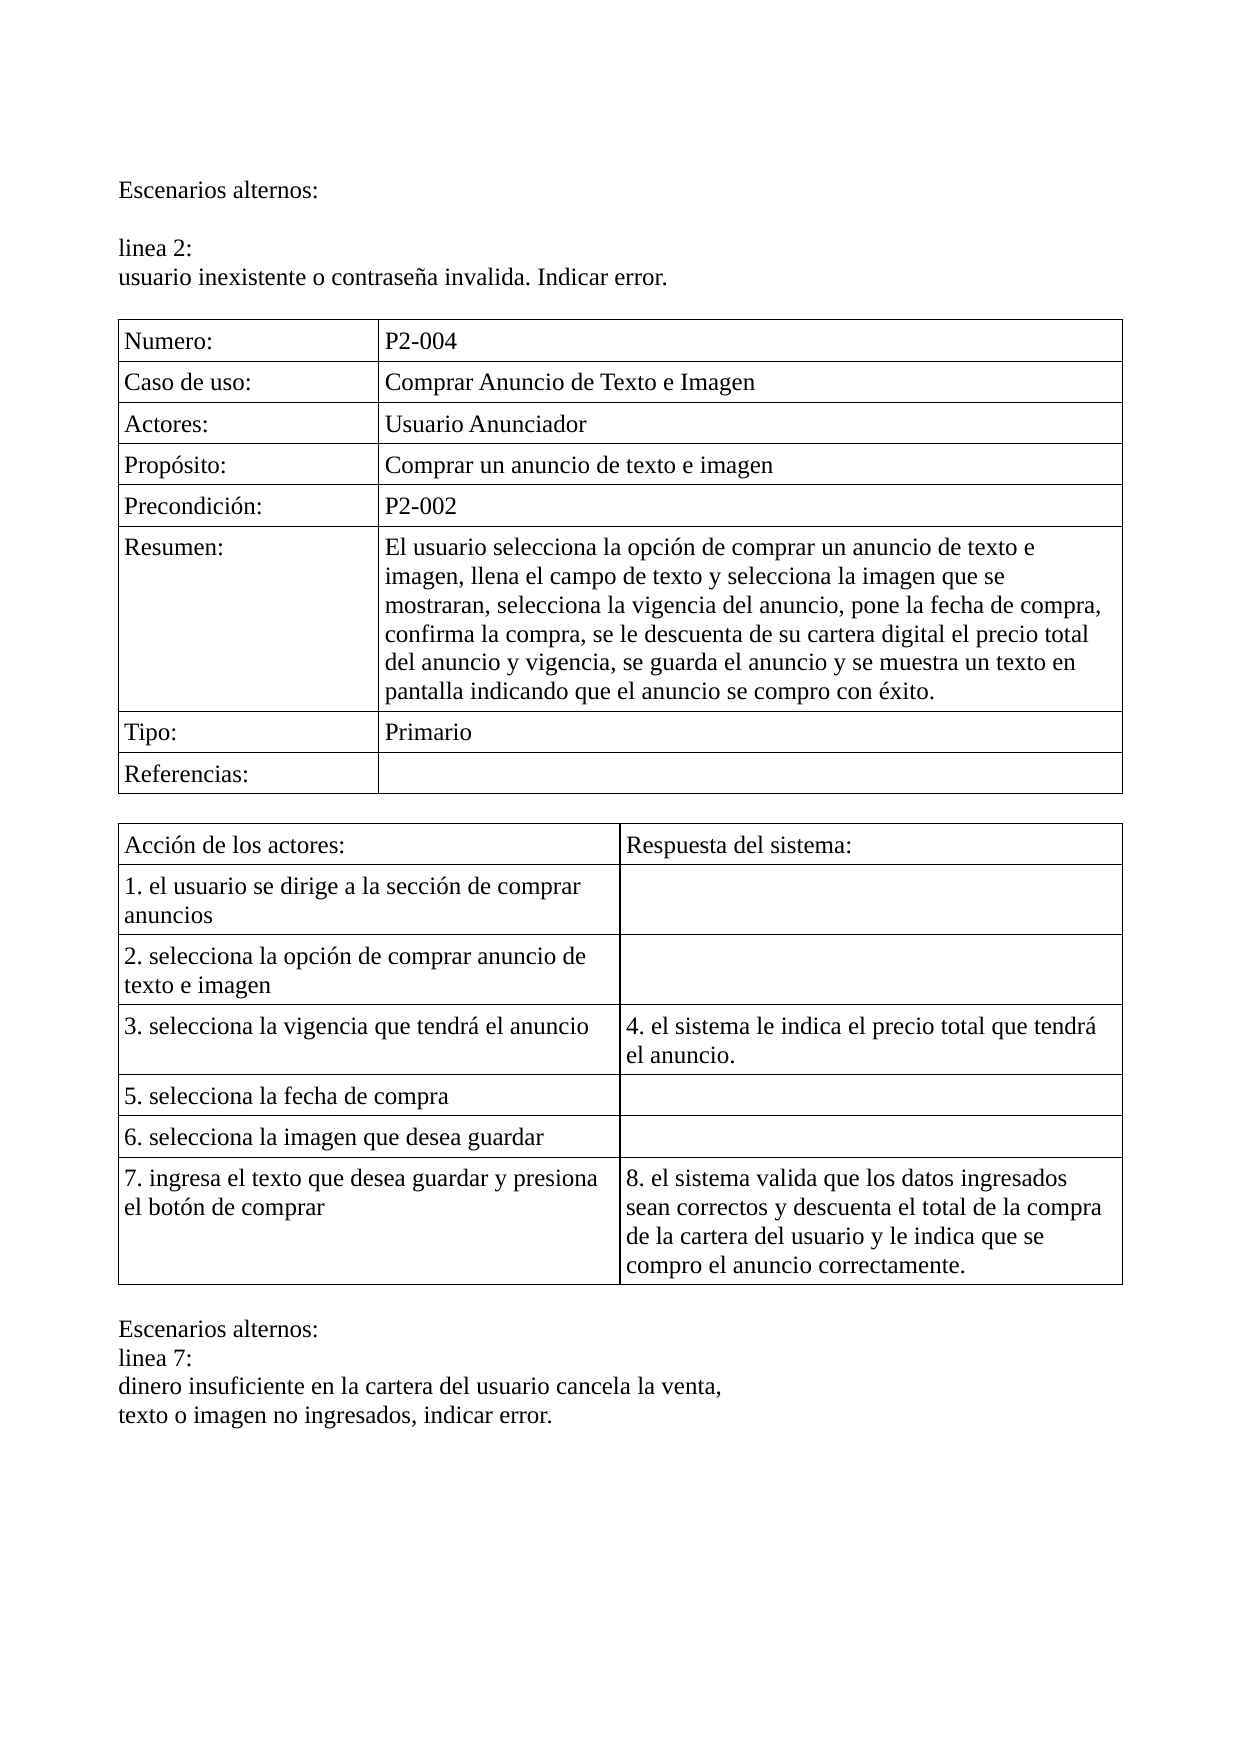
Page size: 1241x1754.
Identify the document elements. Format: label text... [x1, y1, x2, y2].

table_cell [621, 865, 1122, 934]
table_header Numero: [119, 320, 378, 361]
text dinero insuficiente en la cartera del usuario cancela la venta, [118, 1371, 1122, 1400]
table_cell [621, 1075, 1122, 1115]
table_header Respuesta del sistema: [621, 824, 1122, 864]
table_cell El usuario selecciona la opción de comprar un anuncio de texto e imagen, llena el campo de texto y selecciona la imagen que se mostraran, selecciona la vigencia del anuncio, pone la fecha de compra, confirma la compra, se le descuenta de su cartera digital el precio total del anuncio y vigencia, se guarda el anuncio y se muestra un texto en pantalla indicando que el anuncio se compro con éxito. [379, 527, 1122, 711]
table_cell Comprar Anuncio de Texto e Imagen [379, 362, 1122, 402]
table_cell 5. selecciona la fecha de compra [119, 1075, 619, 1115]
table_cell [379, 753, 1122, 793]
table_cell 4. el sistema le indica el precio total que tendrá el anuncio. [621, 1005, 1122, 1074]
table_cell 7. ingresa el texto que desea guardar y presiona el botón de comprar [119, 1158, 619, 1284]
table_header P2-004 [379, 320, 1122, 361]
table_cell [621, 1116, 1122, 1157]
table_cell P2-002 [379, 485, 1122, 526]
text texto o imagen no ingresados, indicar error. [118, 1400, 1122, 1429]
table_cell Resumen: [119, 527, 378, 711]
table_cell Referencias: [119, 753, 378, 793]
table_cell Precondición: [119, 485, 378, 526]
table_cell Propósito: [119, 444, 378, 484]
table_cell [621, 935, 1122, 1004]
text usuario inexistente o contraseña invalida. Indicar error. [118, 262, 1122, 291]
table_cell Actores: [119, 403, 378, 443]
table_cell Tipo: [119, 712, 378, 752]
table_cell 3. selecciona la vigencia que tendrá el anuncio [119, 1005, 619, 1074]
table_cell 1. el usuario se dirige a la sección de comprar anuncios [119, 865, 619, 934]
table_cell 2. selecciona la opción de comprar anuncio de texto e imagen [119, 935, 619, 1004]
table_cell Usuario Anunciador [379, 403, 1122, 443]
table_cell Comprar un anuncio de texto e imagen [379, 444, 1122, 484]
text linea 2: [118, 233, 1122, 262]
text Escenarios alternos: [118, 1314, 1122, 1343]
text linea 7: [118, 1343, 1122, 1371]
table_cell 8. el sistema valida que los datos ingresados sean correctos y descuenta el total de la compra de la cartera del usuario y le indica que se compro el anuncio correctamente. [621, 1158, 1122, 1284]
table_cell Caso de uso: [119, 362, 378, 402]
table_header Acción de los actores: [119, 824, 619, 864]
table_cell Primario [379, 712, 1122, 752]
text Escenarios alternos: [118, 176, 1122, 204]
table_cell 6. selecciona la imagen que desea guardar [119, 1116, 619, 1157]
